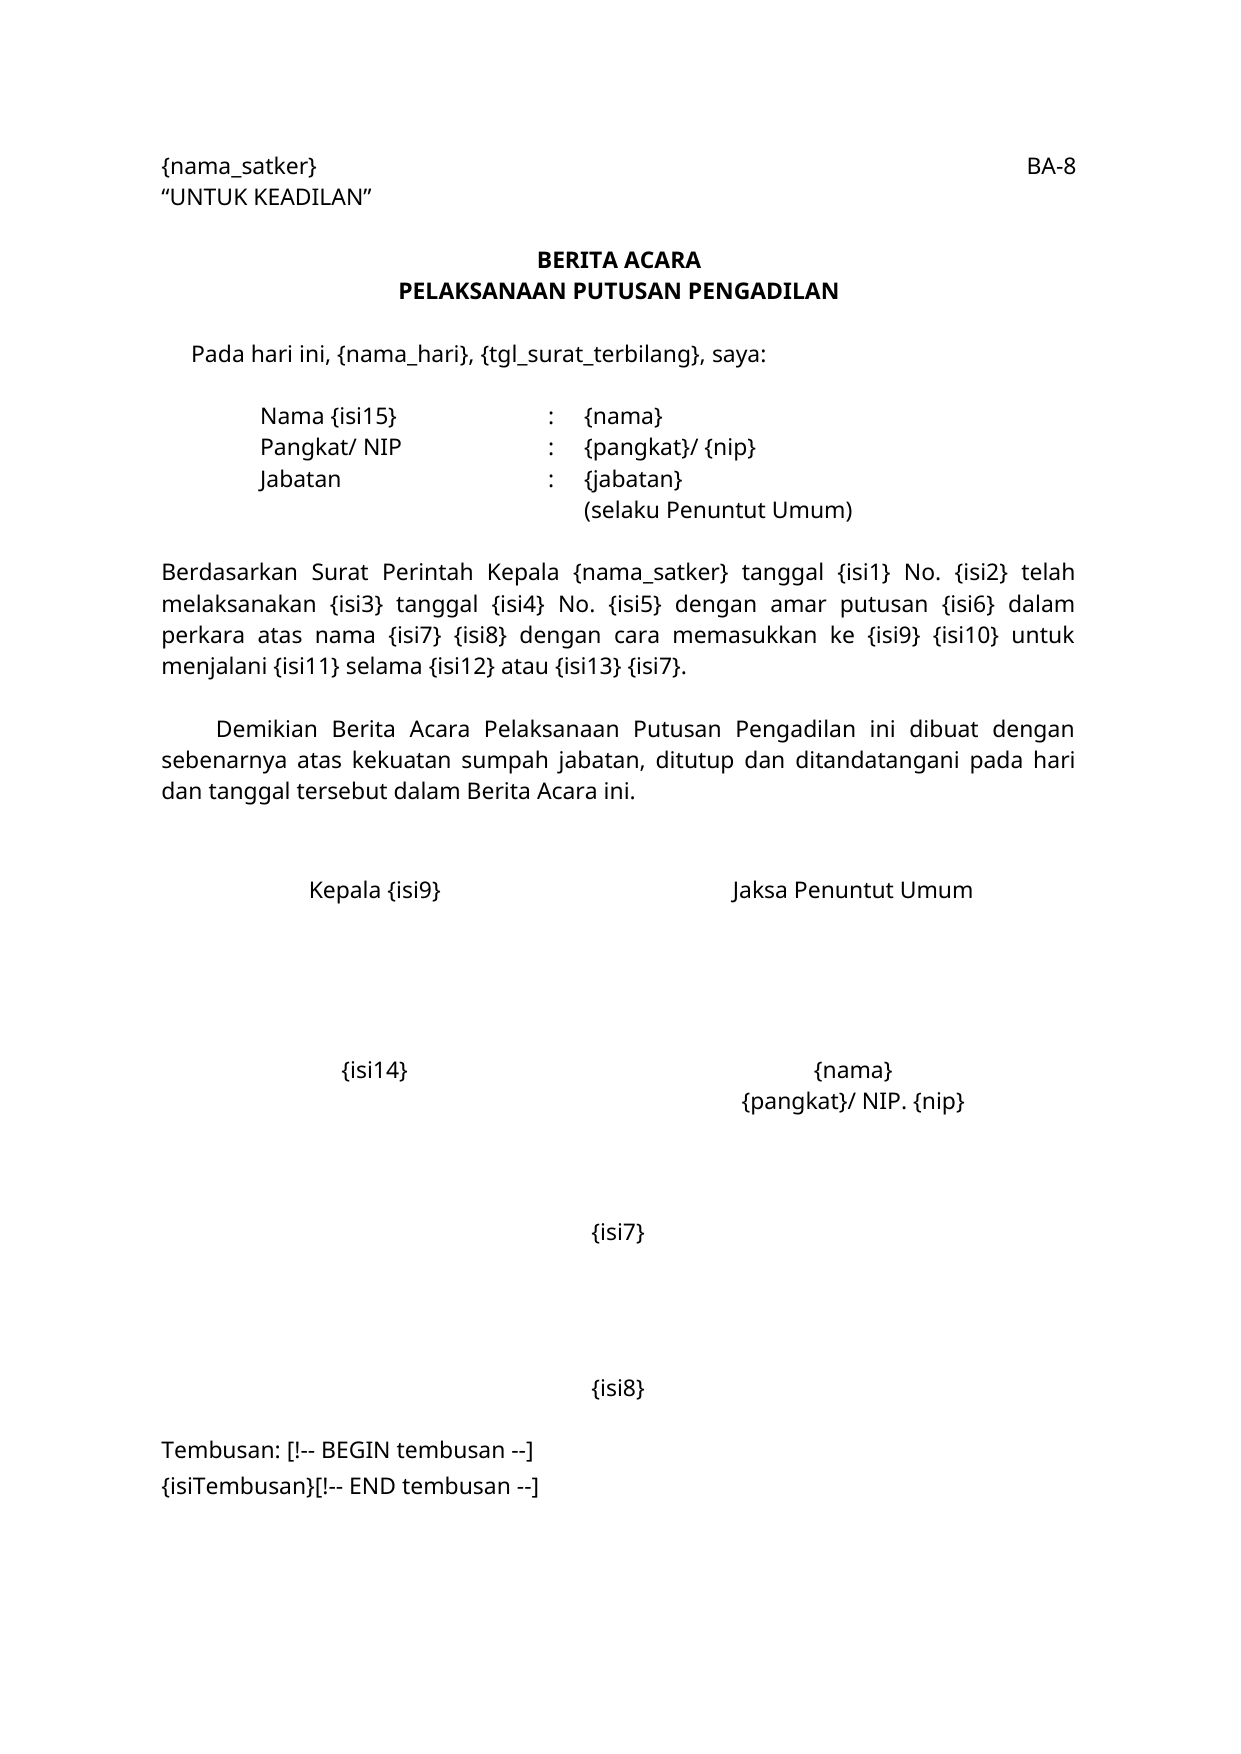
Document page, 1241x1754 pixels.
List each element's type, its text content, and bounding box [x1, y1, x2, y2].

table_cell [150, 911, 607, 1048]
table_cell [150, 869, 619, 1153]
table_cell Berdasarkan Surat Perintah Kepala {nama_satker} tanggal {isi1} No. {isi2} telah melaksanakan {isi3} tanggal {isi4} No. {isi5} dengan amar putusan {isi6} dalam perkara atas nama {isi7} {isi8} dengan cara memasukkan ke {isi9} {isi10} untuk menjalani {isi11} selama {isi12} atau {isi13} {isi7}. Demikian Berita Acara Pelaksanaan Putusan Pengadilan ini dibuat dengan sebenarnya atas kekuatan sumpah jabatan, ditutup dan ditandatangani pada hari dan tanggal tersebut dalam Berita Acara ini. [150, 556, 1087, 837]
table_header Jaksa Penuntut Umum [630, 869, 1076, 911]
table_cell Pada hari ini, {nama_hari}, {tgl_surat_terbilang}, saya: [150, 338, 1087, 400]
table_cell [630, 911, 1076, 1048]
table_cell [199, 463, 249, 525]
table_cell [155, 1403, 1081, 1434]
table_cell {nama} {pangkat}/ NIP. {nip} [630, 1048, 1076, 1122]
table_header Kepala {isi9} [150, 869, 607, 911]
table_cell [150, 838, 1087, 869]
table_cell [619, 869, 1087, 1153]
table_cell [537, 525, 573, 556]
table_cell {isi14} [150, 1048, 607, 1091]
table_cell : [537, 463, 573, 525]
table_cell {jabatan} (selaku Penuntut Umum) [573, 463, 1087, 525]
table_cell {nama} [573, 400, 1087, 431]
table_cell [199, 431, 249, 462]
table_cell [150, 525, 199, 556]
table_cell [249, 525, 537, 556]
table_cell : [537, 431, 573, 462]
table_header {nama_satker} “UNTUK KEADILAN” [150, 150, 830, 212]
table_cell [199, 400, 249, 431]
table_cell Tembusan: [!-- BEGIN tembusan --] {isiTembusan}[!-- END tembusan --] [150, 1153, 1087, 1502]
table_header BA-8 [830, 150, 1087, 212]
table_cell [573, 525, 1087, 556]
table_cell {isi8} [155, 1372, 1081, 1403]
table_cell [150, 400, 199, 525]
table_cell Nama {isi15} [249, 400, 537, 431]
table_cell [155, 1247, 1081, 1372]
table_cell : [537, 400, 573, 431]
table_cell {pangkat}/ {nip} [573, 431, 1087, 462]
table_cell BERITA ACARA PELAKSANAAN PUTUSAN PENGADILAN [150, 213, 1087, 337]
table_cell Jabatan [249, 463, 537, 525]
table_cell [199, 525, 249, 556]
table_header {isi7} [155, 1153, 1081, 1247]
table_cell Pangkat/ NIP [249, 431, 537, 462]
